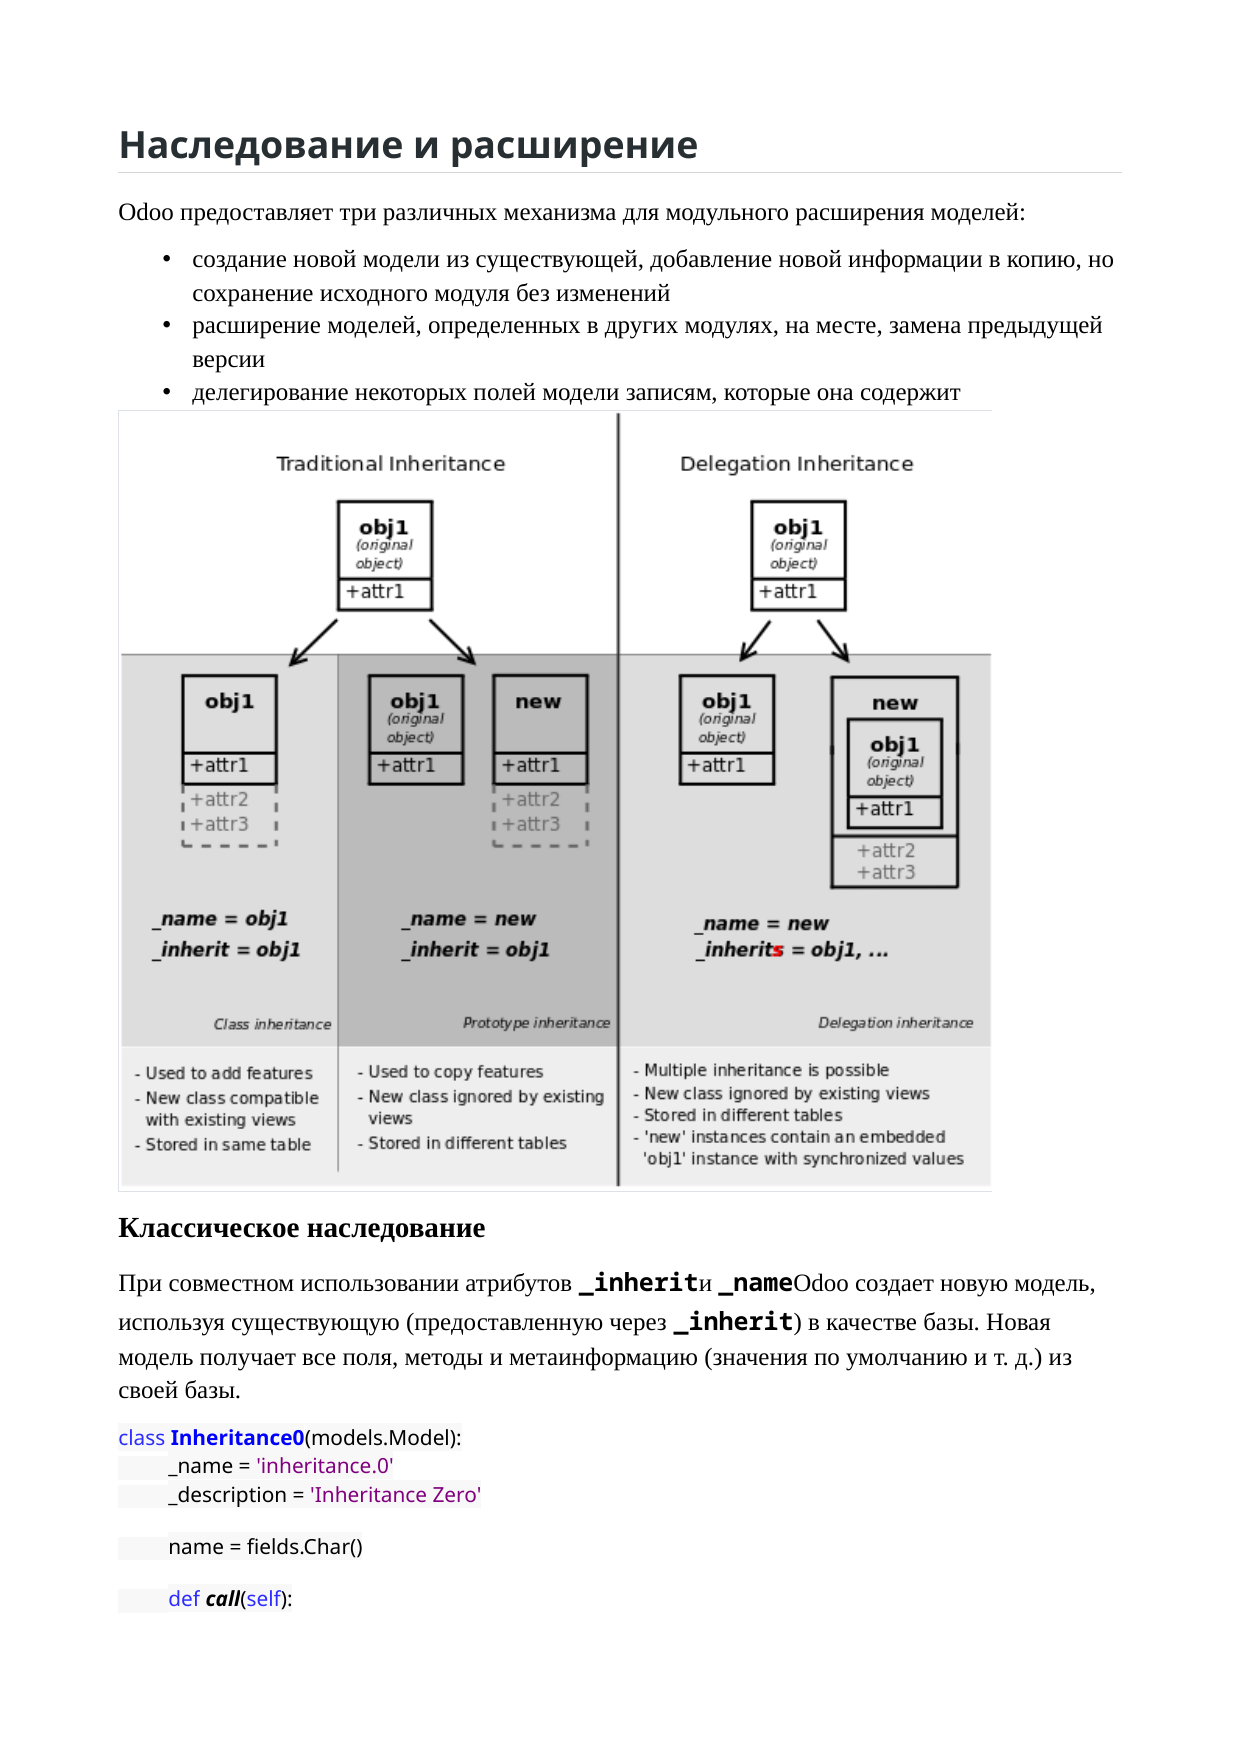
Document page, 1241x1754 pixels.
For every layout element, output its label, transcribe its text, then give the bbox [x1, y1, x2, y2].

text def call(self): [118, 1584, 1122, 1613]
text _description = 'Inheritance Zero' [118, 1480, 1122, 1508]
picture [121, 412, 992, 1188]
subtitle Наследование и расширение [118, 118, 1122, 172]
text При совместном использовании атрибутов _inheritи _nameOdoo создает новую модель, используя существующую (предоставленную через _inherit) в качестве базы. Новая модель получает все поля, методы и метаинформацию (значения по умолчанию и т. д.) из своей базы. [118, 1264, 1122, 1404]
subtitle Классическое наследование [118, 1210, 1122, 1243]
list создание новой модели из существующей, добавление новой информации в копию, но сохранение исходного модуля без изменений [162, 244, 1122, 306]
text name = fields.Char() [118, 1532, 1122, 1560]
list расширение моделей, определенных в других модулях, на месте, замена предыдущей версии [162, 311, 1122, 372]
text Odoo предоставляет три различных механизма для модульного расширения моделей: [118, 197, 1122, 226]
list делегирование некоторых полей модели записям, которые она содержит [162, 377, 1122, 405]
text _name = 'inheritance.0' [118, 1451, 1122, 1480]
text class Inheritance0(models.Model): [118, 1423, 1122, 1451]
